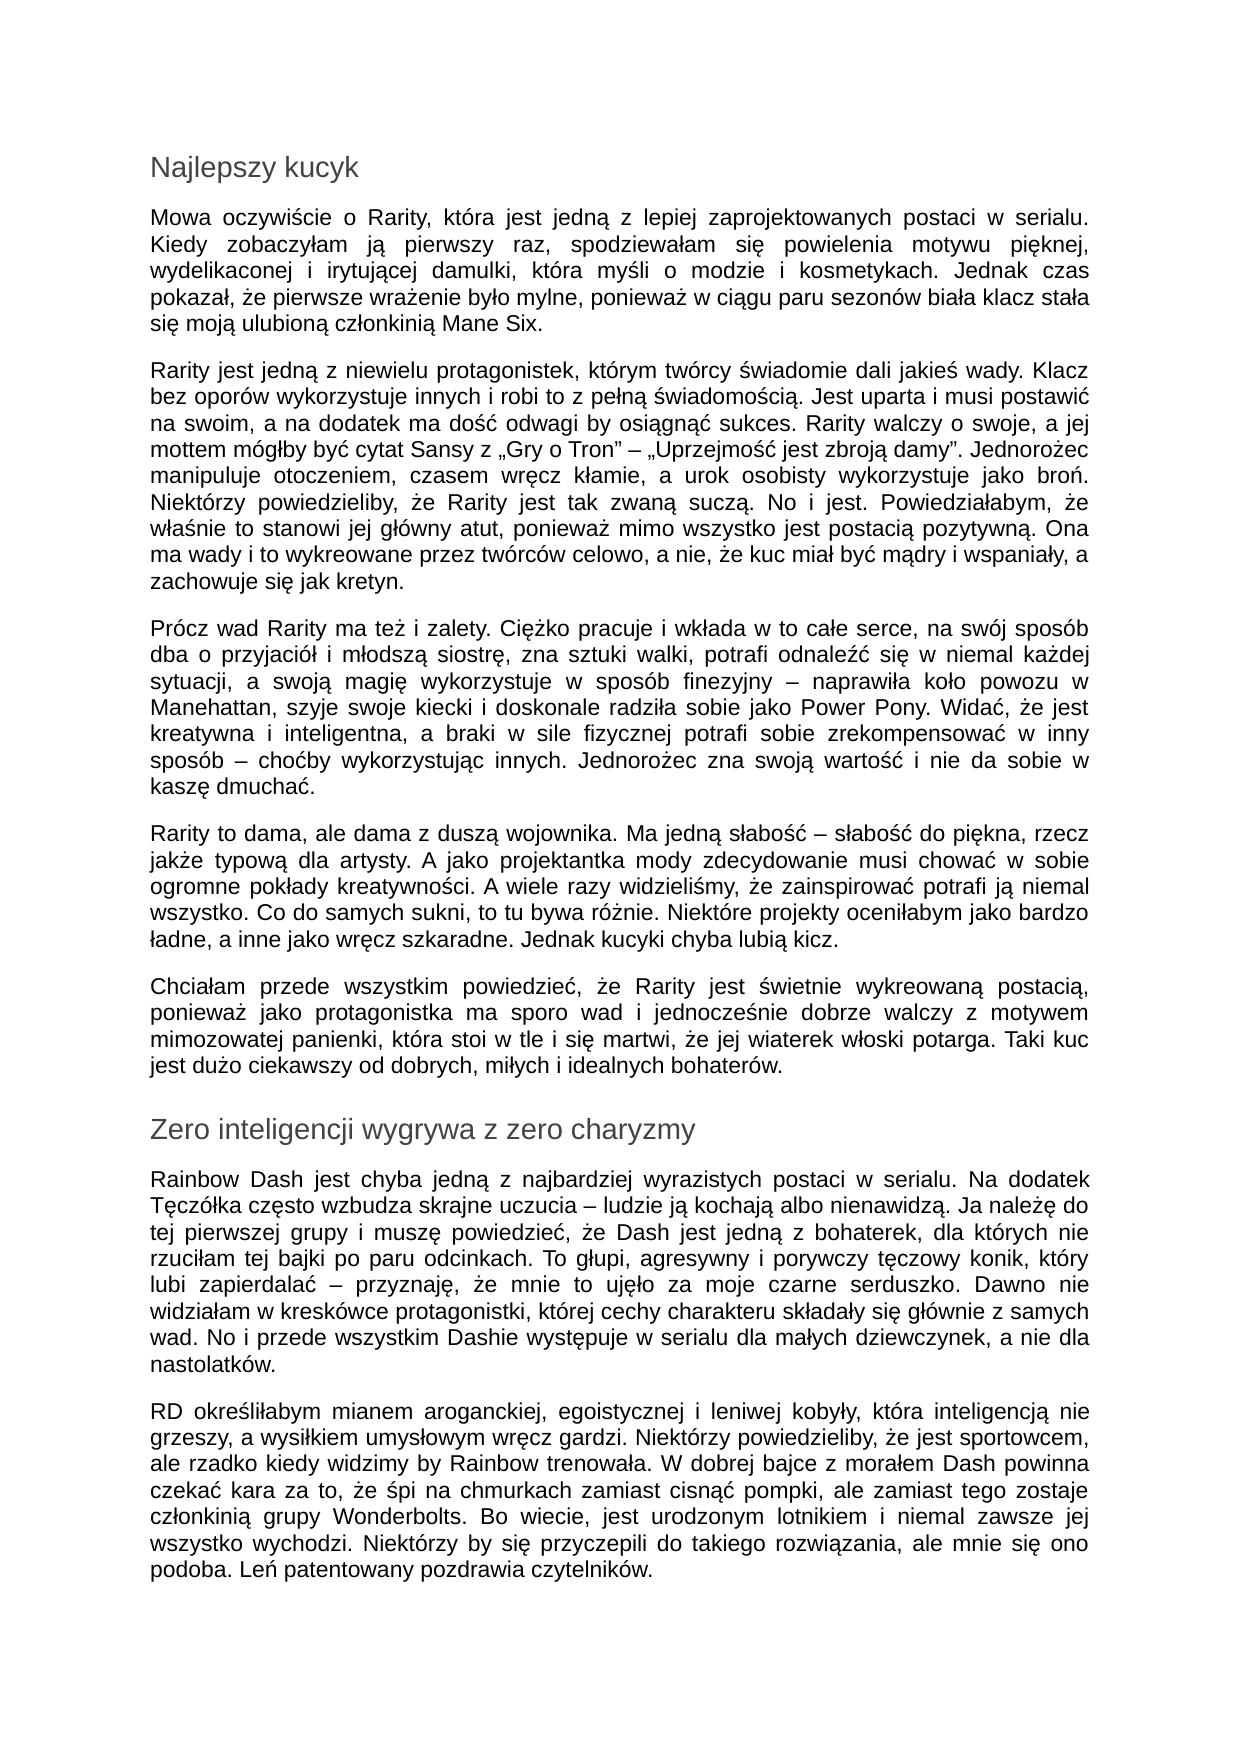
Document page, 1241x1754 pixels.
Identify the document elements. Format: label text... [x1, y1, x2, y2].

text Rarity to dama, ale dama z duszą wojownika. Ma jedną słabość – słabość do piękna, rzecz jakże typową dla artysty. A jako projektantka mody zdecydowanie musi chować w sobie ogromne pokłady kreatywności. A wiele razy widzieliśmy, że zainspirować potrafi ją niemal wszystko. Co do samych sukni, to tu bywa różnie. Niektóre projekty oceniłabym jako bardzo ładne, a inne jako wręcz szkaradne. Jednak kucyki chyba lubią kicz. [150, 820, 1090, 952]
text Prócz wad Rarity ma też i zalety. Ciężko pracuje i wkłada w to całe serce, na swój sposób dba o przyjaciół i młodszą siostrę, zna sztuki walki, potrafi odnaleźć się w niemal każdej sytuacji, a swoją magię wykorzystuje w sposób finezyjny – naprawiła koło powozu w Manehattan, szyje swoje kiecki i doskonale radziła sobie jako Power Pony. Widać, że jest kreatywna i inteligentna, a braki w sile fizycznej potrafi sobie zrekompensować w inny sposób – choćby wykorzystując innych. Jednorożec zna swoją wartość i nie da sobie w kaszę dmuchać. [150, 615, 1090, 799]
text Rarity jest jedną z niewielu protagonistek, którym twórcy świadomie dali jakieś wady. Klacz bez oporów wykorzystuje innych i robi to z pełną świadomością. Jest uparta i musi postawić na swoim, a na dodatek ma dość odwagi by osiągnąć sukces. Rarity walczy o swoje, a jej mottem mógłby być cytat Sansy z „Gry o Tron” – „Uprzejmość jest zbroją damy”. Jednorożec manipuluje otoczeniem, czasem wręcz kłamie, a urok osobisty wykorzystuje jako broń. Niektórzy powiedzieliby, że Rarity jest tak zwaną suczą. No i jest. Powiedziałabym, że właśnie to stanowi jej główny atut, ponieważ mimo wszystko jest postacią pozytywną. Ona ma wady i to wykreowane przez twórców celowo, a nie, że kuc miał być mądry i wspaniały, a zachowuje się jak kretyn. [150, 357, 1090, 594]
text Rainbow Dash jest chyba jedną z najbardziej wyrazistych postaci w serialu. Na dodatek Tęczółka często wzbudza skrajne uczucia – ludzie ją kochają albo nienawidzą. Ja należę do tej pierwszej grupy i muszę powiedzieć, że Dash jest jedną z bohaterek, dla których nie rzuciłam tej bajki po paru odcinkach. To głupi, agresywny i porywczy tęczowy konik, który lubi zapierdalać – przyznaję, że mnie to ujęło za moje czarne serduszko. Dawno nie widziałam w kreskówce protagonistki, której cechy charakteru składały się głównie z samych wad. No i przede wszystkim Dashie występuje w serialu dla małych dziewczynek, a nie dla nastolatków. [150, 1166, 1090, 1377]
subtitle Zero inteligencji wygrywa z zero charyzmy [150, 1112, 1090, 1145]
subtitle Najlepszy kucyk [150, 150, 1090, 183]
text RD określiłabym mianem aroganckiej, egoistycznej i leniwej kobyły, która inteligencją nie grzeszy, a wysiłkiem umysłowym wręcz gardzi. Niektórzy powiedzieliby, że jest sportowcem, ale rzadko kiedy widzimy by Rainbow trenowała. W dobrej bajce z morałem Dash powinna czekać kara za to, że śpi na chmurkach zamiast cisnąć pompki, ale zamiast tego zostaje członkinią grupy Wonderbolts. Bo wiecie, jest urodzonym lotnikiem i niemal zawsze jej wszystko wychodzi. Niektórzy by się przyczepili do takiego rozwiązania, ale mnie się ono podoba. Leń patentowany pozdrawia czytelników. [150, 1398, 1090, 1582]
text Mowa oczywiście o Rarity, która jest jedną z lepiej zaprojektowanych postaci w serialu. Kiedy zobaczyłam ją pierwszy raz, spodziewałam się powielenia motywu pięknej, wydelikaconej i irytującej damulki, która myśli o modzie i kosmetykach. Jednak czas pokazał, że pierwsze wrażenie było mylne, ponieważ w ciągu paru sezonów biała klacz stała się moją ulubioną członkinią Mane Six. [150, 204, 1090, 336]
text Chciałam przede wszystkim powiedzieć, że Rarity jest świetnie wykreowaną postacią, ponieważ jako protagonistka ma sporo wad i jednocześnie dobrze walczy z motywem mimozowatej panienki, która stoi w tle i się martwi, że jej wiaterek włoski potarga. Taki kuc jest dużo ciekawszy od dobrych, miłych i idealnych bohaterów. [150, 973, 1090, 1078]
